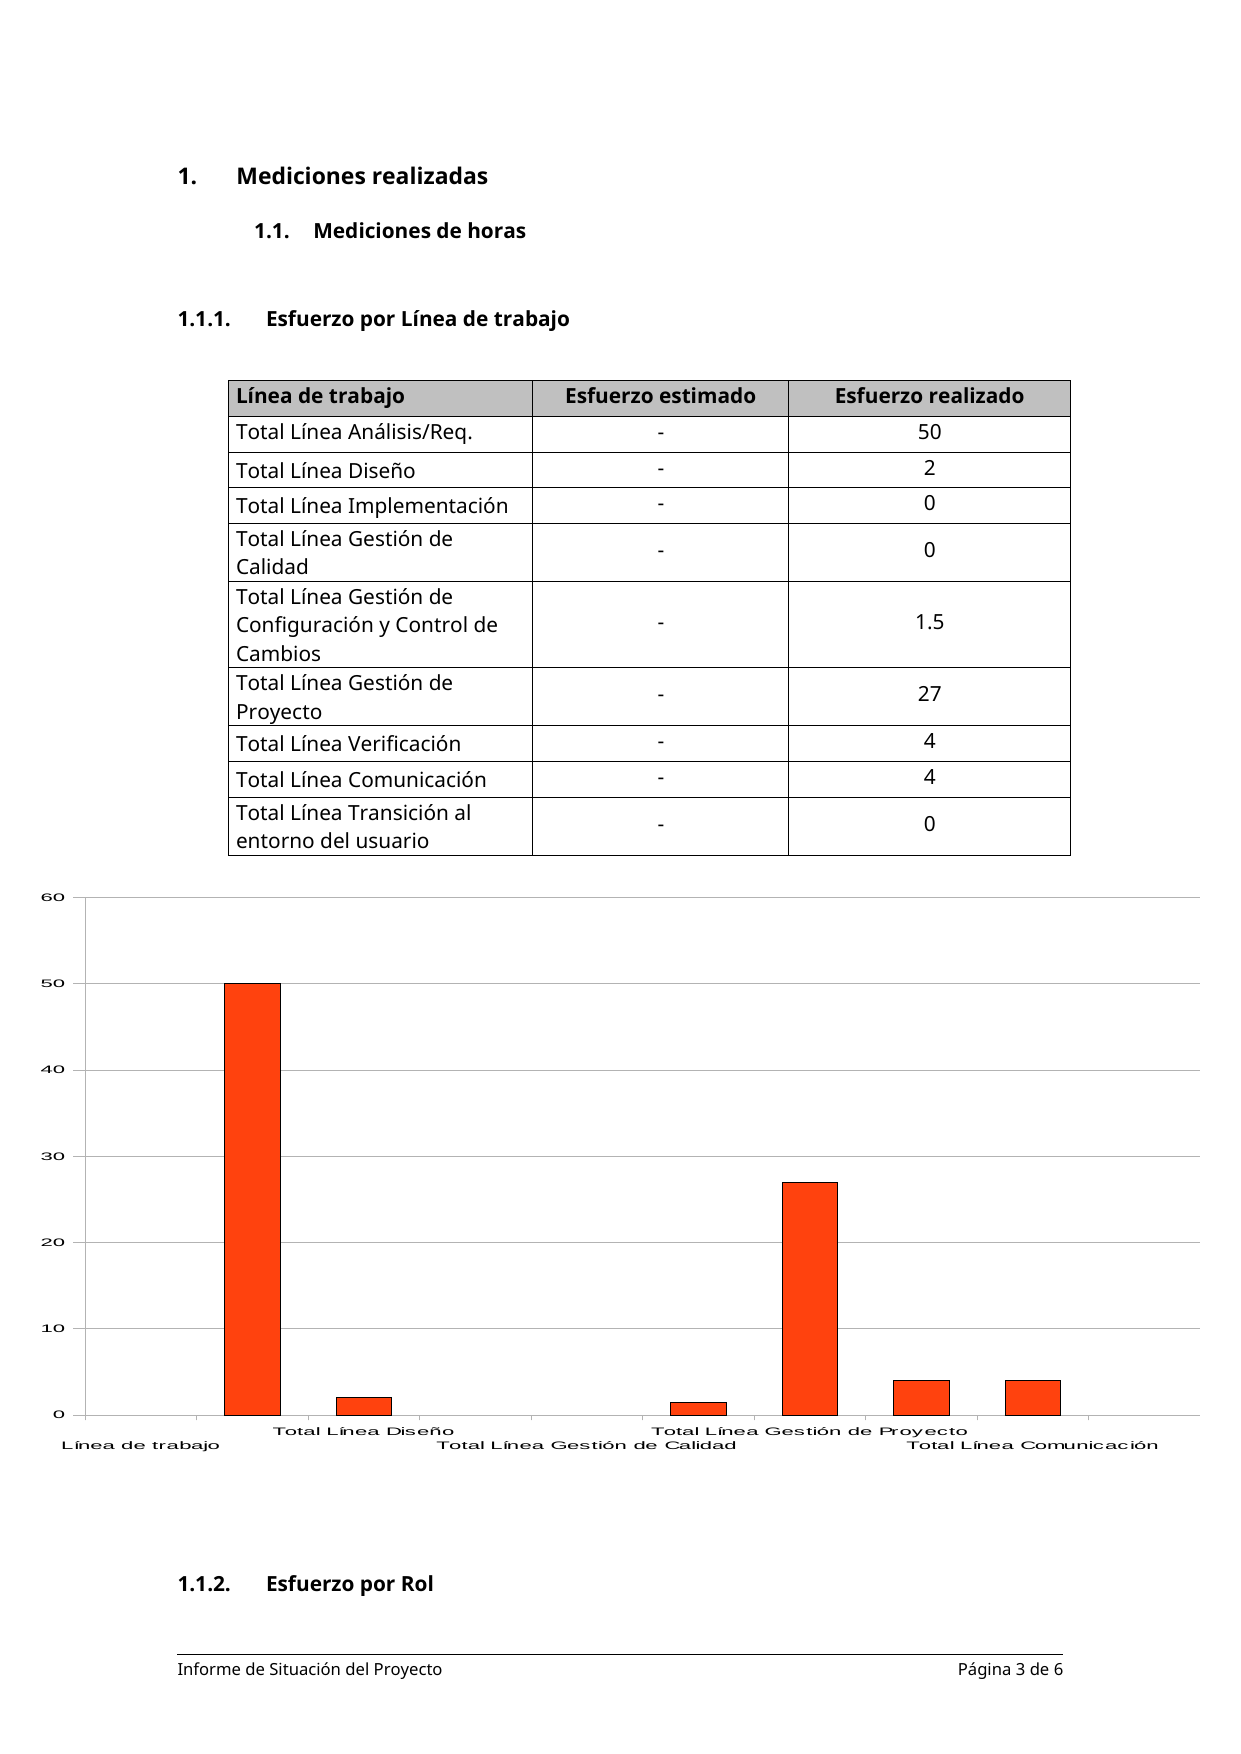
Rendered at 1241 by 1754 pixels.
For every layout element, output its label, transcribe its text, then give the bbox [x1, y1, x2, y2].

subtitle Mediciones realizadas [177, 160, 1063, 191]
list Mediciones de horas [254, 216, 1063, 245]
table_cell 4 [789, 726, 1070, 761]
table_cell - [533, 668, 788, 725]
table_cell 4 [789, 762, 1070, 797]
table_cell - [533, 582, 788, 667]
table_cell - [533, 524, 788, 581]
table_cell - [533, 726, 788, 761]
table_cell Total Línea Implementación [229, 488, 532, 523]
table_cell - [533, 762, 788, 797]
table_cell - [533, 417, 788, 452]
list Esfuerzo por Línea de trabajo [177, 304, 1063, 333]
table_cell - [533, 798, 788, 854]
table_cell Total Línea Comunicación [229, 762, 532, 797]
table_cell Total Línea Diseño [229, 453, 532, 487]
table_cell 0 [789, 798, 1070, 854]
table_cell 27 [789, 668, 1070, 725]
table_cell 0 [789, 488, 1070, 523]
table_header Esfuerzo estimado [533, 381, 788, 416]
table_cell 2 [789, 453, 1070, 487]
table_cell Total Línea Verificación [229, 726, 532, 761]
table_cell 0 [789, 524, 1070, 581]
table_cell 1,5 [789, 582, 1070, 667]
table_cell 50 [789, 417, 1070, 452]
table_header Línea de trabajo [229, 381, 532, 416]
table_cell - [533, 488, 788, 523]
table_cell Total Línea Transición al entorno del usuario [229, 798, 532, 854]
table_cell Total Línea Gestión de Calidad [229, 524, 532, 581]
table_header Esfuerzo realizado [789, 381, 1070, 416]
list Esfuerzo por Rol [177, 1569, 1063, 1597]
table_cell Total Línea Análisis/Req. [229, 417, 532, 452]
table_cell Total Línea Gestión de Configuración y Control de Cambios [229, 582, 532, 667]
table_cell - [533, 453, 788, 487]
table_cell Total Línea Gestión de Proyecto [229, 668, 532, 725]
